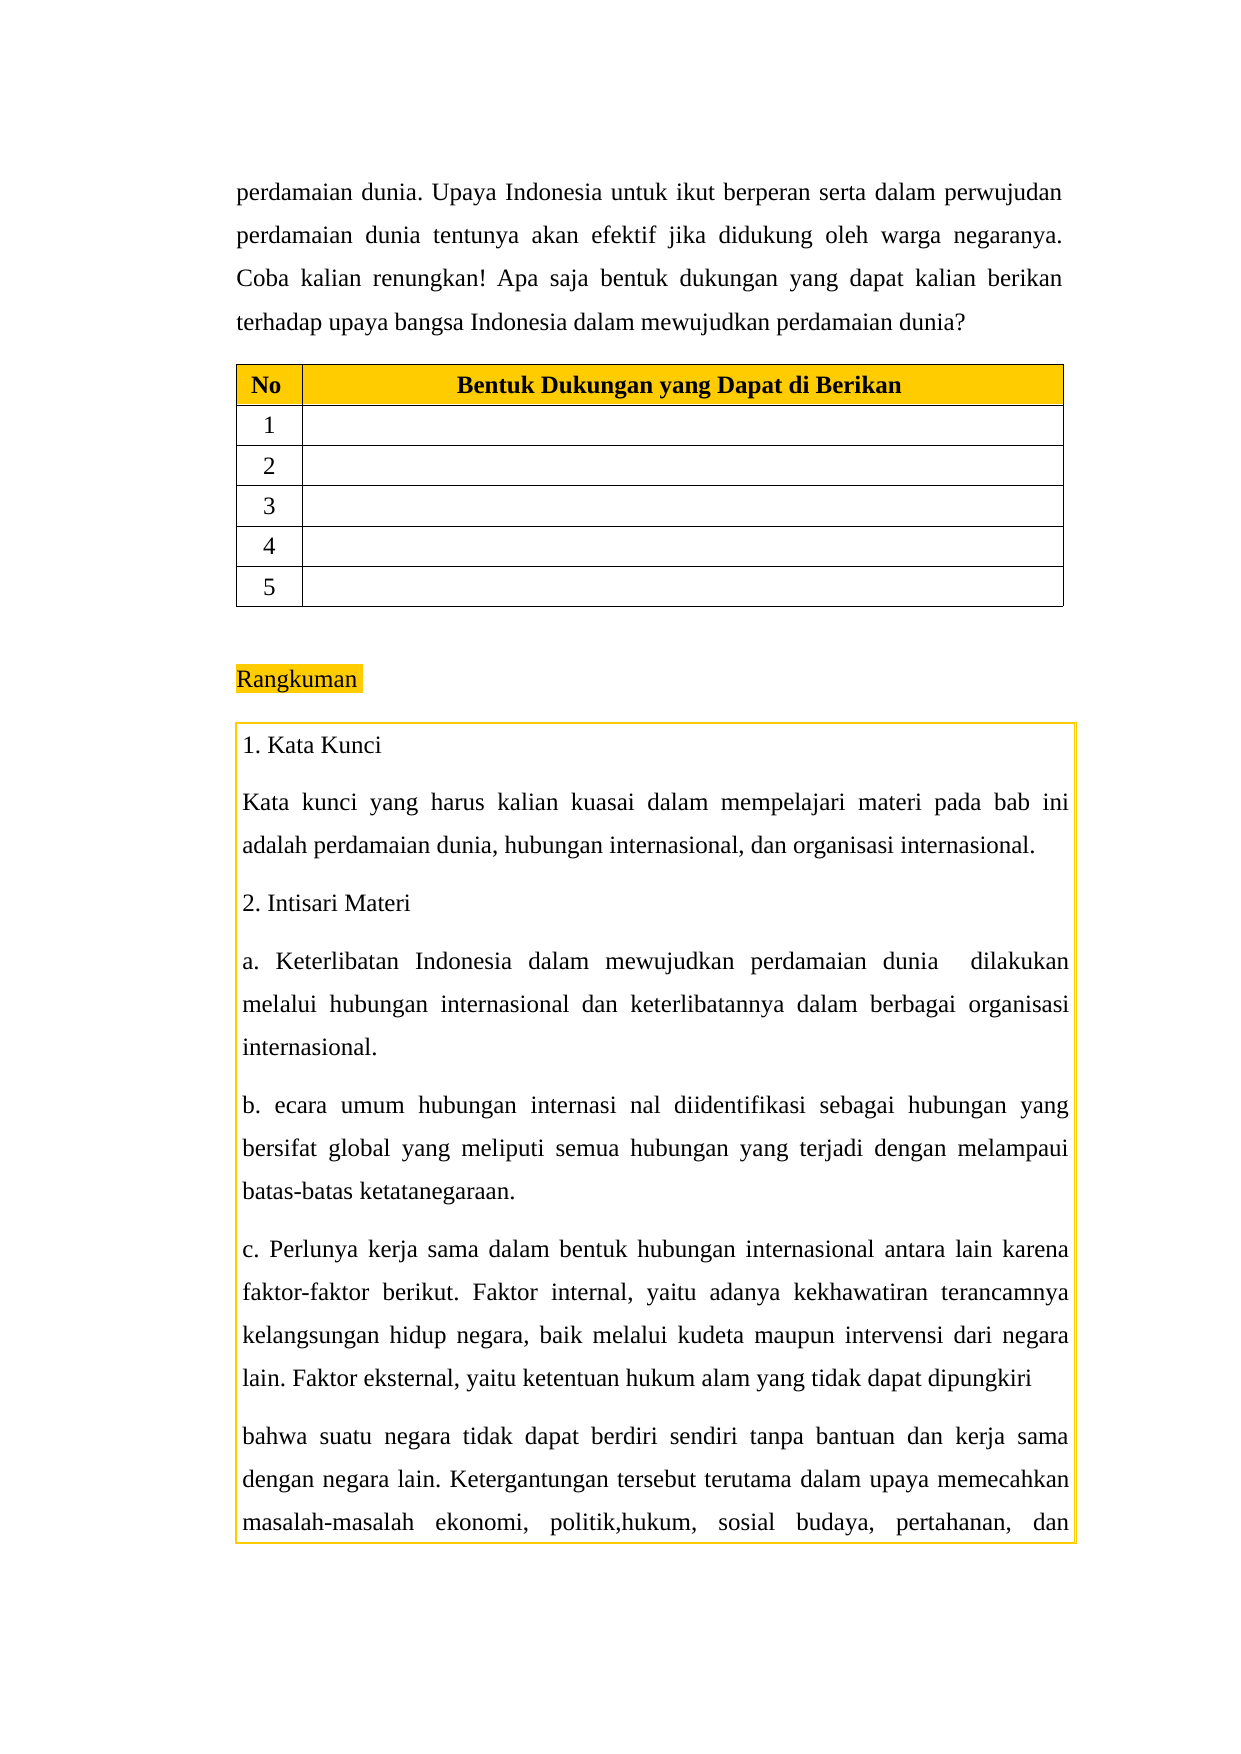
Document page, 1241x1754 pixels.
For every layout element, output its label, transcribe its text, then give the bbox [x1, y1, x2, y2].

table_header 1. Kata Kunci Kata kunci yang harus kalian kuasai dalam mempelajari materi pada bab ini adalah perdamaian dunia, hubungan internasional, dan organisasi internasional. 2. Intisari Materi a. Keterlibatan Indonesia dalam mewujudkan perdamaian dunia dilakukan melalui hubungan internasional dan keterlibatannya dalam berbagai organisasi internasional. b. ecara umum hubungan internasi nal diidentifikasi sebagai hubungan yang bersifat global yang meliputi semua hubungan yang terjadi dengan melampaui batas-batas ketatanegaraan. c. Perlunya kerja sama dalam bentuk hubungan internasional antara lain karena faktor-faktor berikut. Faktor internal, yaitu adanya kekhawatiran terancamnya kelangsungan hidup negara, baik melalui kudeta maupun intervensi dari negara lain. Faktor eksternal, yaitu ketentuan hukum alam yang tidak dapat dipungkiri bahwa suatu negara tidak dapat berdiri sendiri tanpa bantuan dan kerja sama dengan negara lain. Ketergantungan tersebut terutama dalam upaya memecahkan masalah-masalah ekonomi, politik,hukum, sosial budaya, pertahanan, dan [237, 724, 1074, 1542]
table_cell [303, 527, 1063, 566]
table_header Bentuk Dukungan yang Dapat di Berikan [303, 365, 1063, 404]
table_cell [303, 567, 1063, 606]
table_cell [303, 486, 1063, 526]
table_header No [237, 365, 302, 404]
table_cell 3 [237, 486, 302, 526]
table_cell 4 [237, 527, 302, 566]
table_cell 1 [237, 406, 302, 445]
text perdamaian dunia. Upaya Indonesia untuk ikut berperan serta dalam perwujudan perdamaian dunia tentunya akan efektif jika didukung oleh warga negaranya. Coba kalian renungkan! Apa saja bentuk dukungan yang dapat kalian berikan terhadap upaya bangsa Indonesia dalam mewujudkan perdamaian dunia? [236, 177, 1063, 335]
table_cell [303, 406, 1063, 445]
table_cell [303, 446, 1063, 485]
table_cell 5 [237, 567, 302, 606]
table_cell 2 [237, 446, 302, 485]
text Rangkuman [236, 664, 1063, 693]
